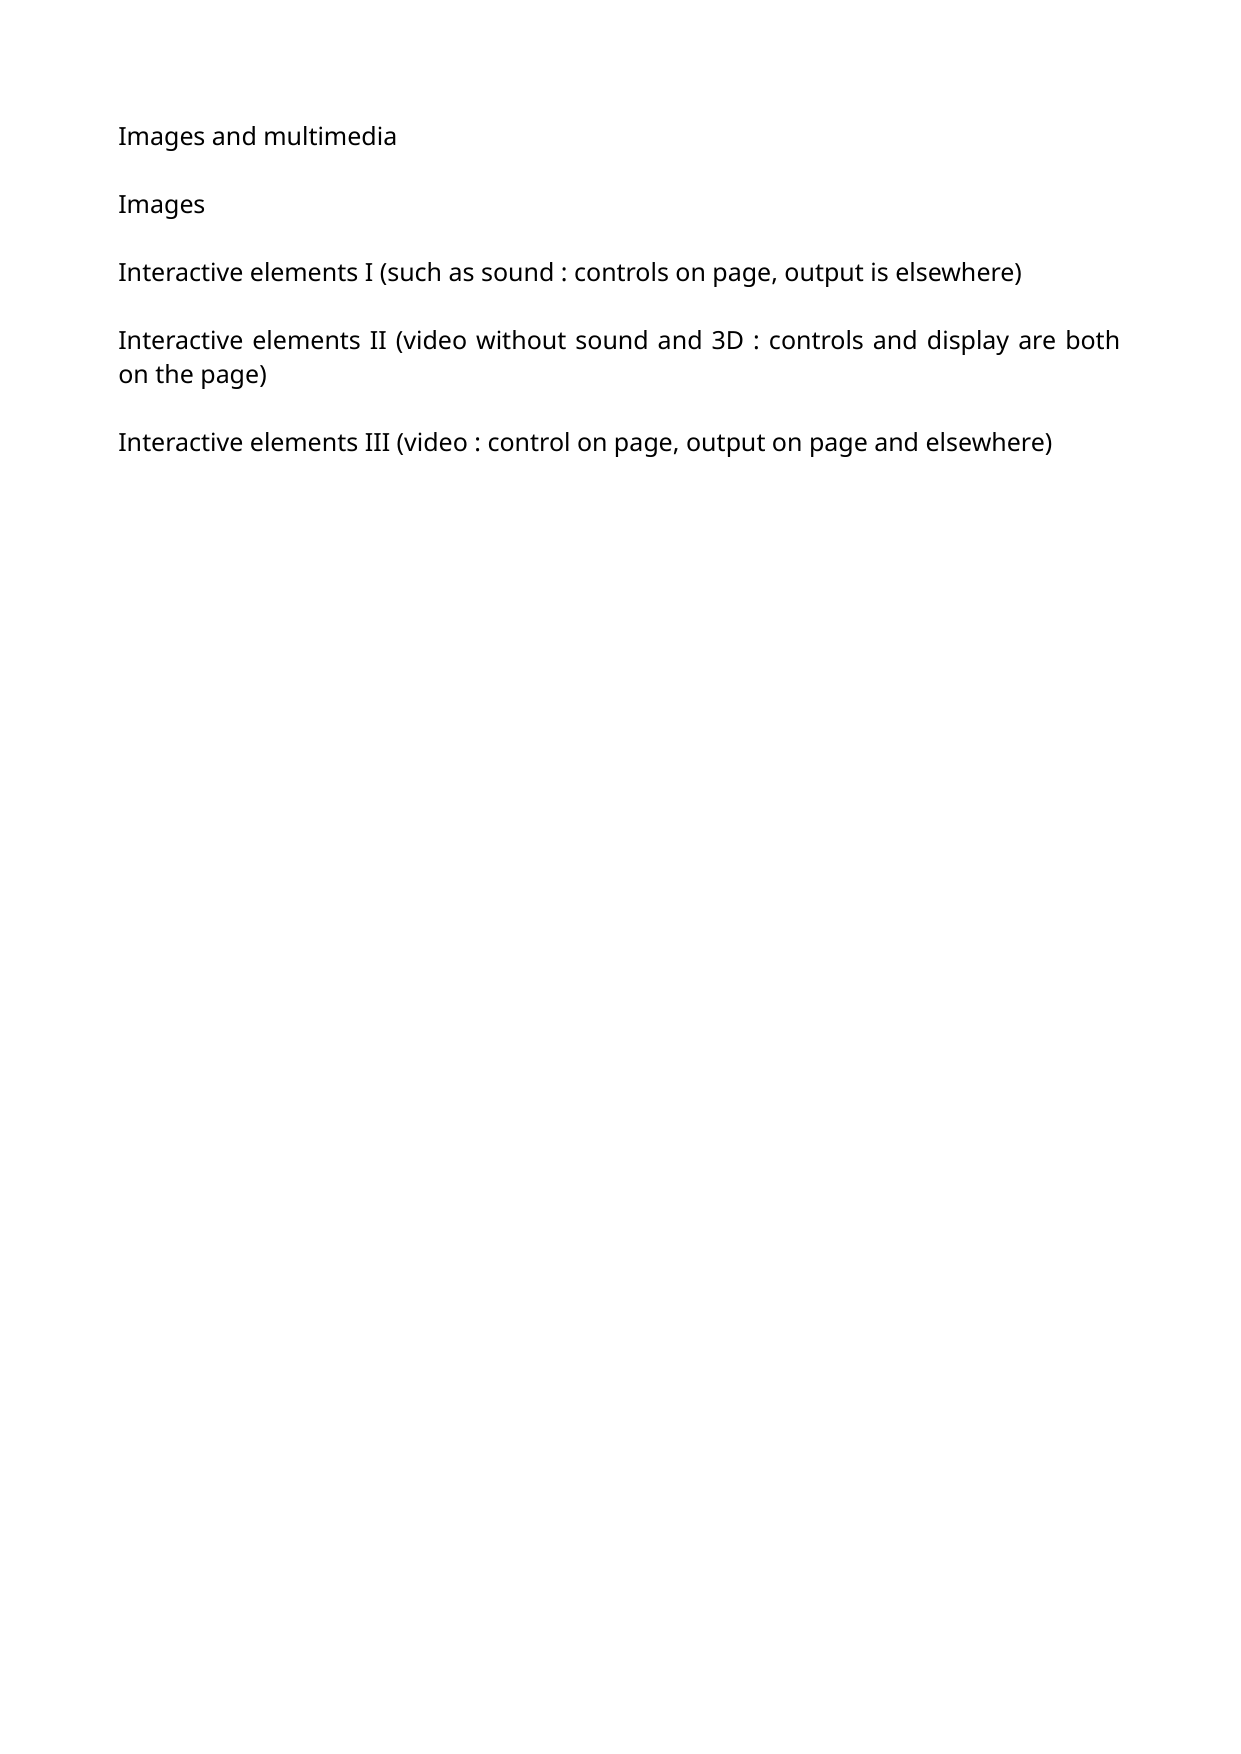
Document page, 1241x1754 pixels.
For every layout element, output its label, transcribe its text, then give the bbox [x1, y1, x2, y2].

text Images [118, 186, 1122, 220]
text Interactive elements II (video without sound and 3D : controls and display are both on the page) [118, 322, 1122, 391]
text Images and multimedia [118, 118, 1122, 152]
text Interactive elements I (such as sound : controls on page, output is elsewhere) [118, 254, 1122, 288]
text Interactive elements III (video : control on page, output on page and elsewhere) [118, 425, 1122, 459]
